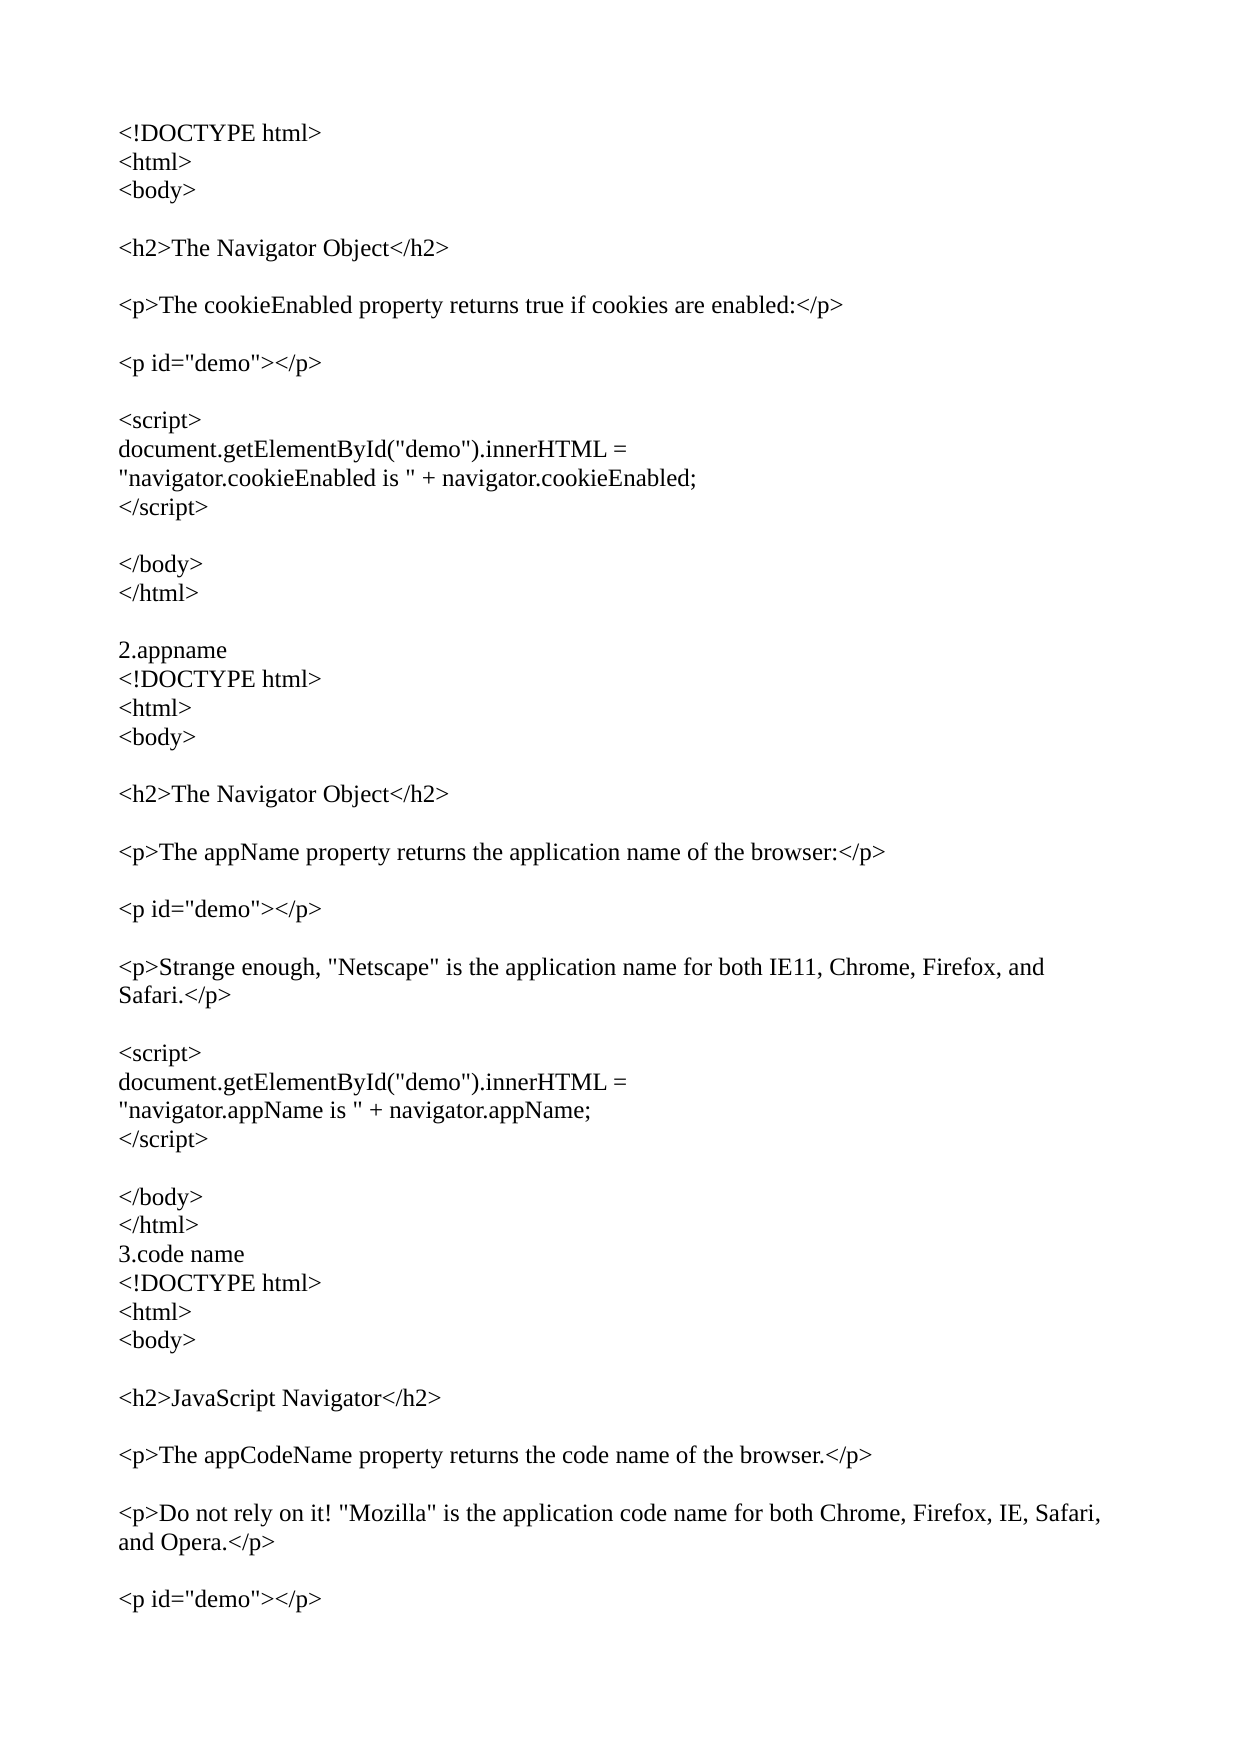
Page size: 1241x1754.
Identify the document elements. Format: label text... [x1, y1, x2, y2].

text document.getElementById("demo").innerHTML = [118, 1067, 1122, 1096]
text </html> [118, 1211, 1122, 1239]
text <script> [118, 406, 1122, 434]
text "navigator.appName is " + navigator.appName; [118, 1096, 1122, 1124]
text <body> [118, 722, 1122, 751]
text <p id="demo"></p> [118, 348, 1122, 377]
text 3.code name [118, 1239, 1122, 1268]
text <!DOCTYPE html> [118, 118, 1122, 147]
text <!DOCTYPE html> [118, 1268, 1122, 1297]
text <html> [118, 147, 1122, 176]
text <p>The appCodeName property returns the code name of the browser.</p> [118, 1441, 1122, 1469]
text <body> [118, 176, 1122, 204]
text <h2>The Navigator Object</h2> [118, 779, 1122, 808]
text </script> [118, 492, 1122, 521]
text <script> [118, 1038, 1122, 1067]
text </script> [118, 1124, 1122, 1153]
text </body> [118, 1182, 1122, 1211]
text 2.appname [118, 636, 1122, 664]
text <h2>The Navigator Object</h2> [118, 233, 1122, 262]
text "navigator.cookieEnabled is " + navigator.cookieEnabled; [118, 463, 1122, 492]
text <html> [118, 1297, 1122, 1326]
text <p id="demo"></p> [118, 894, 1122, 923]
text <!DOCTYPE html> [118, 664, 1122, 693]
text <html> [118, 693, 1122, 722]
text document.getElementById("demo").innerHTML = [118, 434, 1122, 463]
text <h2>JavaScript Navigator</h2> [118, 1383, 1122, 1412]
text <p>Do not rely on it! "Mozilla" is the application code name for both Chrome, Firefox, IE, Safari, and Opera.</p> [118, 1498, 1122, 1556]
text <p id="demo"></p> [118, 1584, 1122, 1613]
text <p>The appName property returns the application name of the browser:</p> [118, 837, 1122, 866]
text </body> [118, 549, 1122, 578]
text </html> [118, 578, 1122, 607]
text <p>Strange enough, "Netscape" is the application name for both IE11, Chrome, Firefox, and Safari.</p> [118, 952, 1122, 1009]
text <body> [118, 1326, 1122, 1354]
text <p>The cookieEnabled property returns true if cookies are enabled:</p> [118, 291, 1122, 319]
